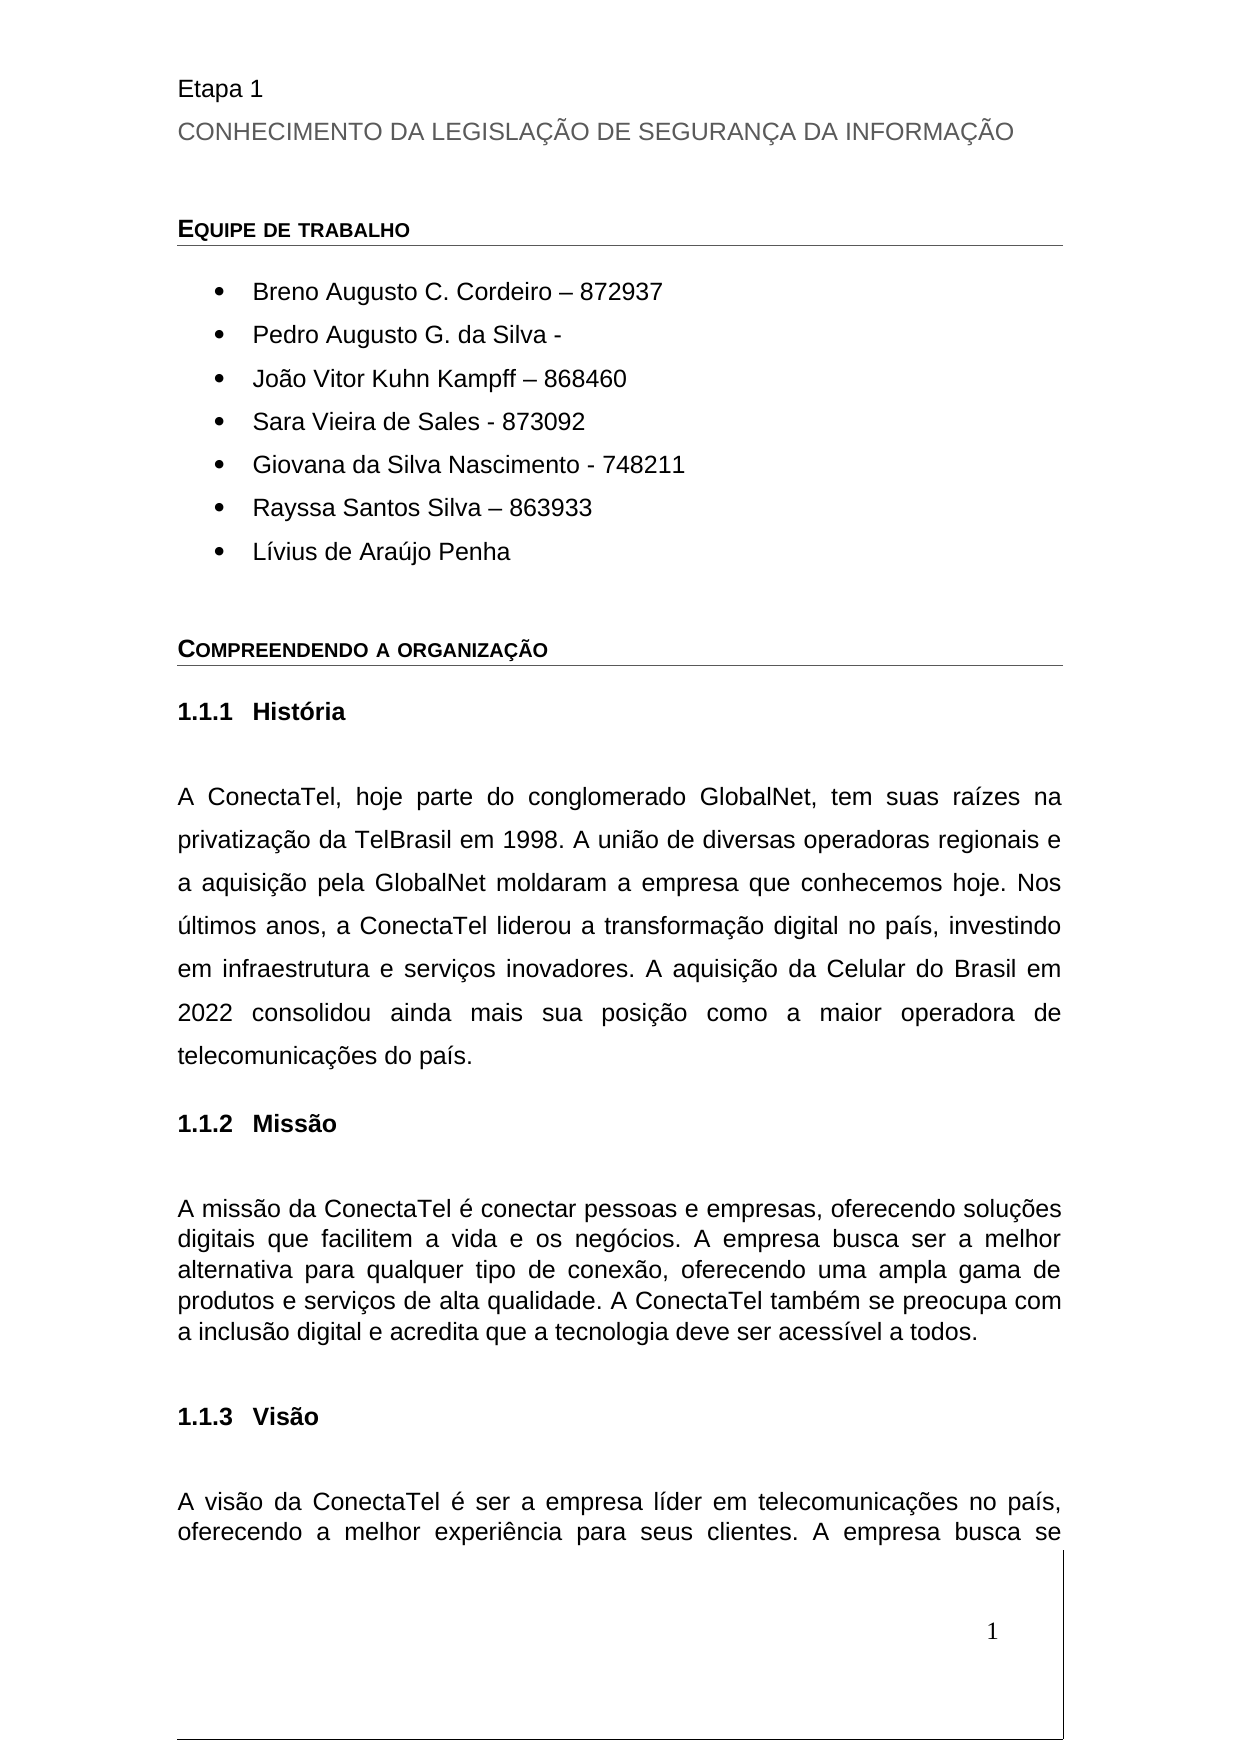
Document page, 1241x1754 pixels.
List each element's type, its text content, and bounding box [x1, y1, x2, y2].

list Breno Augusto C. Cordeiro – 872937 [215, 277, 1063, 306]
list Pedro Augusto G. da Silva - [215, 320, 1063, 349]
subtitle Compreendendo a organização [177, 634, 1063, 665]
list Sara Vieira de Sales - 873092 [215, 407, 1063, 436]
text A visão da ConectaTel é ser a empresa líder em telecomunicações no país, oferecendo a melhor experiência para seus clientes. A empresa busca se [177, 1487, 1063, 1546]
subtitle História [177, 697, 1063, 726]
list Rayssa Santos Silva – 863933 [215, 493, 1063, 522]
list Giovana da Silva Nascimento - 748211 [215, 450, 1063, 479]
list João Vitor Kuhn Kampff – 868460 [215, 364, 1063, 392]
text Conhecimento da Legislação de Segurança da Informação [177, 117, 1063, 146]
list Lívius de Araújo Penha [215, 537, 1063, 565]
text Etapa 1 [177, 74, 1063, 103]
subtitle Missão [177, 1109, 1063, 1137]
text A ConectaTel, hoje parte do conglomerado GlobalNet, tem suas raízes na privatização da TelBrasil em 1998. A união de diversas operadoras regionais e a aquisição pela GlobalNet moldaram a empresa que conhecemos hoje. Nos últimos anos, a ConectaTel liderou a transformação digital no país, investindo em infraestrutura e serviços inovadores. A aquisição da Celular do Brasil em 2022 consolidou ainda mais sua posição como a maior operadora de telecomunicações do país. [177, 782, 1063, 1069]
subtitle Equipe de trabalho [177, 214, 1063, 245]
text A missão da ConectaTel é conectar pessoas e empresas, oferecendo soluções digitais que facilitem a vida e os negócios. A empresa busca ser a melhor alternativa para qualquer tipo de conexão, oferecendo uma ampla gama de produtos e serviços de alta qualidade. A ConectaTel também se preocupa com a inclusão digital e acredita que a tecnologia deve ser acessível a todos. [177, 1194, 1063, 1345]
subtitle Visão [177, 1402, 1063, 1430]
